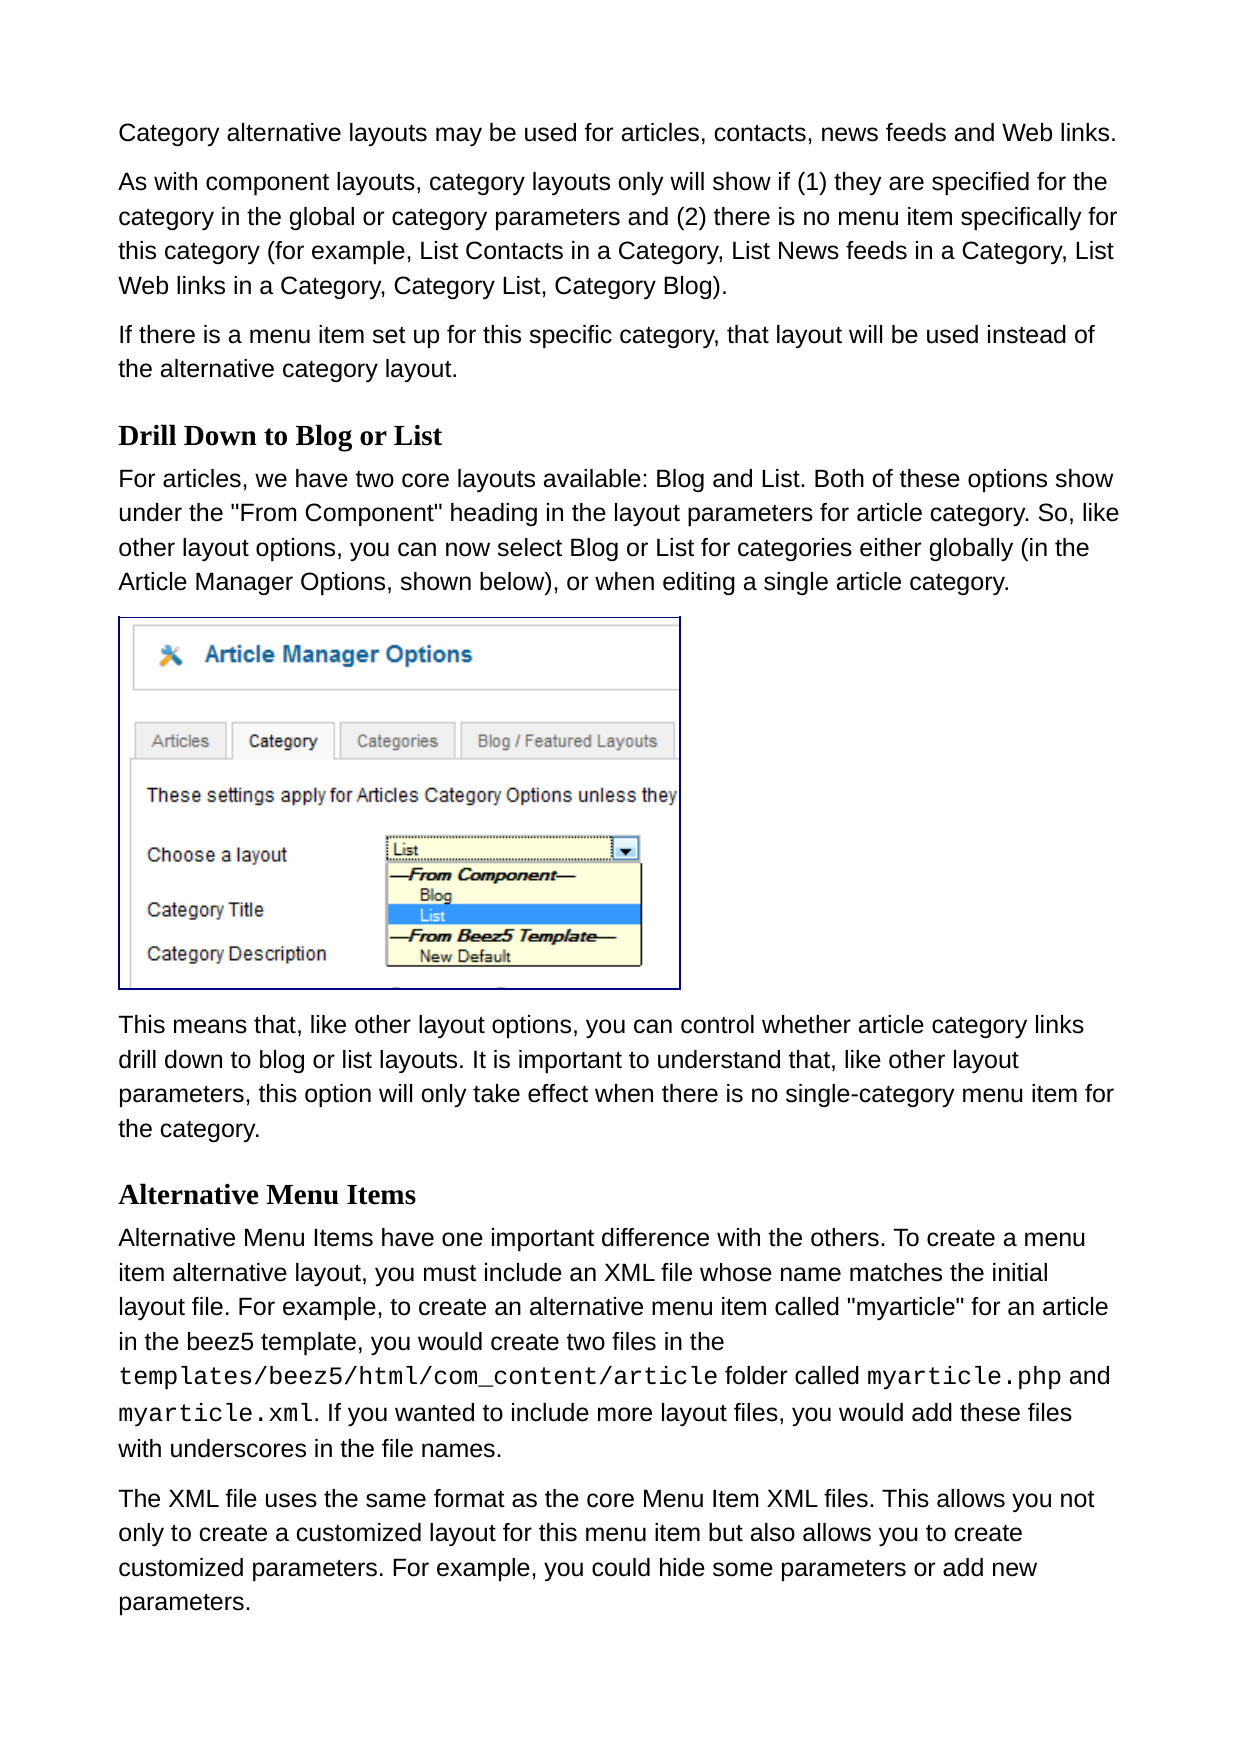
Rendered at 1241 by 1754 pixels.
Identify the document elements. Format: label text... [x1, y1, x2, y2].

text Category alternative layouts may be used for articles, contacts, news feeds and Web links. [118, 118, 1122, 147]
subtitle Drill Down to Blog or List [118, 418, 1122, 451]
subtitle Alternative Menu Items [118, 1177, 1122, 1211]
picture [120, 618, 679, 988]
text If there is a menu item set up for this specific category, that layout will be used instead of the alternative category layout. [118, 320, 1122, 383]
text For articles, we have two core layouts available: Blog and List. Both of these options show under the "From Component" heading in the layout parameters for article category. So, like other layout options, you can now select Blog or List for categories either globally (in the Article Manager Options, shown below), or when editing a single article category. [118, 464, 1122, 596]
text This means that, like other layout options, you can control whether article category links drill down to blog or list layouts. It is important to understand that, like other layout parameters, this option will only take effect when there is no single-category menu item for the category. [118, 1010, 1122, 1142]
text As with component layouts, category layouts only will show if (1) they are specified for the category in the global or category parameters and (2) there is no menu item specifically for this category (for example, List Contacts in a Category, List News feeds in a Category, List Web links in a Category, Category List, Category Blog). [118, 167, 1122, 299]
text Alternative Menu Items have one important difference with the others. To create a menu item alternative layout, you must include an XML file whose name matches the initial layout file. For example, to create an alternative menu item called "myarticle" for an article in the beez5 template, you would create two files in the templates/beez5/html/com_content/article folder called myarticle.php and myarticle.xml. If you wanted to include more layout files, you would add these files with underscores in the file names. [118, 1223, 1122, 1463]
text The XML file uses the same format as the core Menu Item XML files. This allows you not only to create a customized layout for this menu item but also allows you to create customized parameters. For example, you could hide some parameters or add new parameters. [118, 1483, 1122, 1616]
